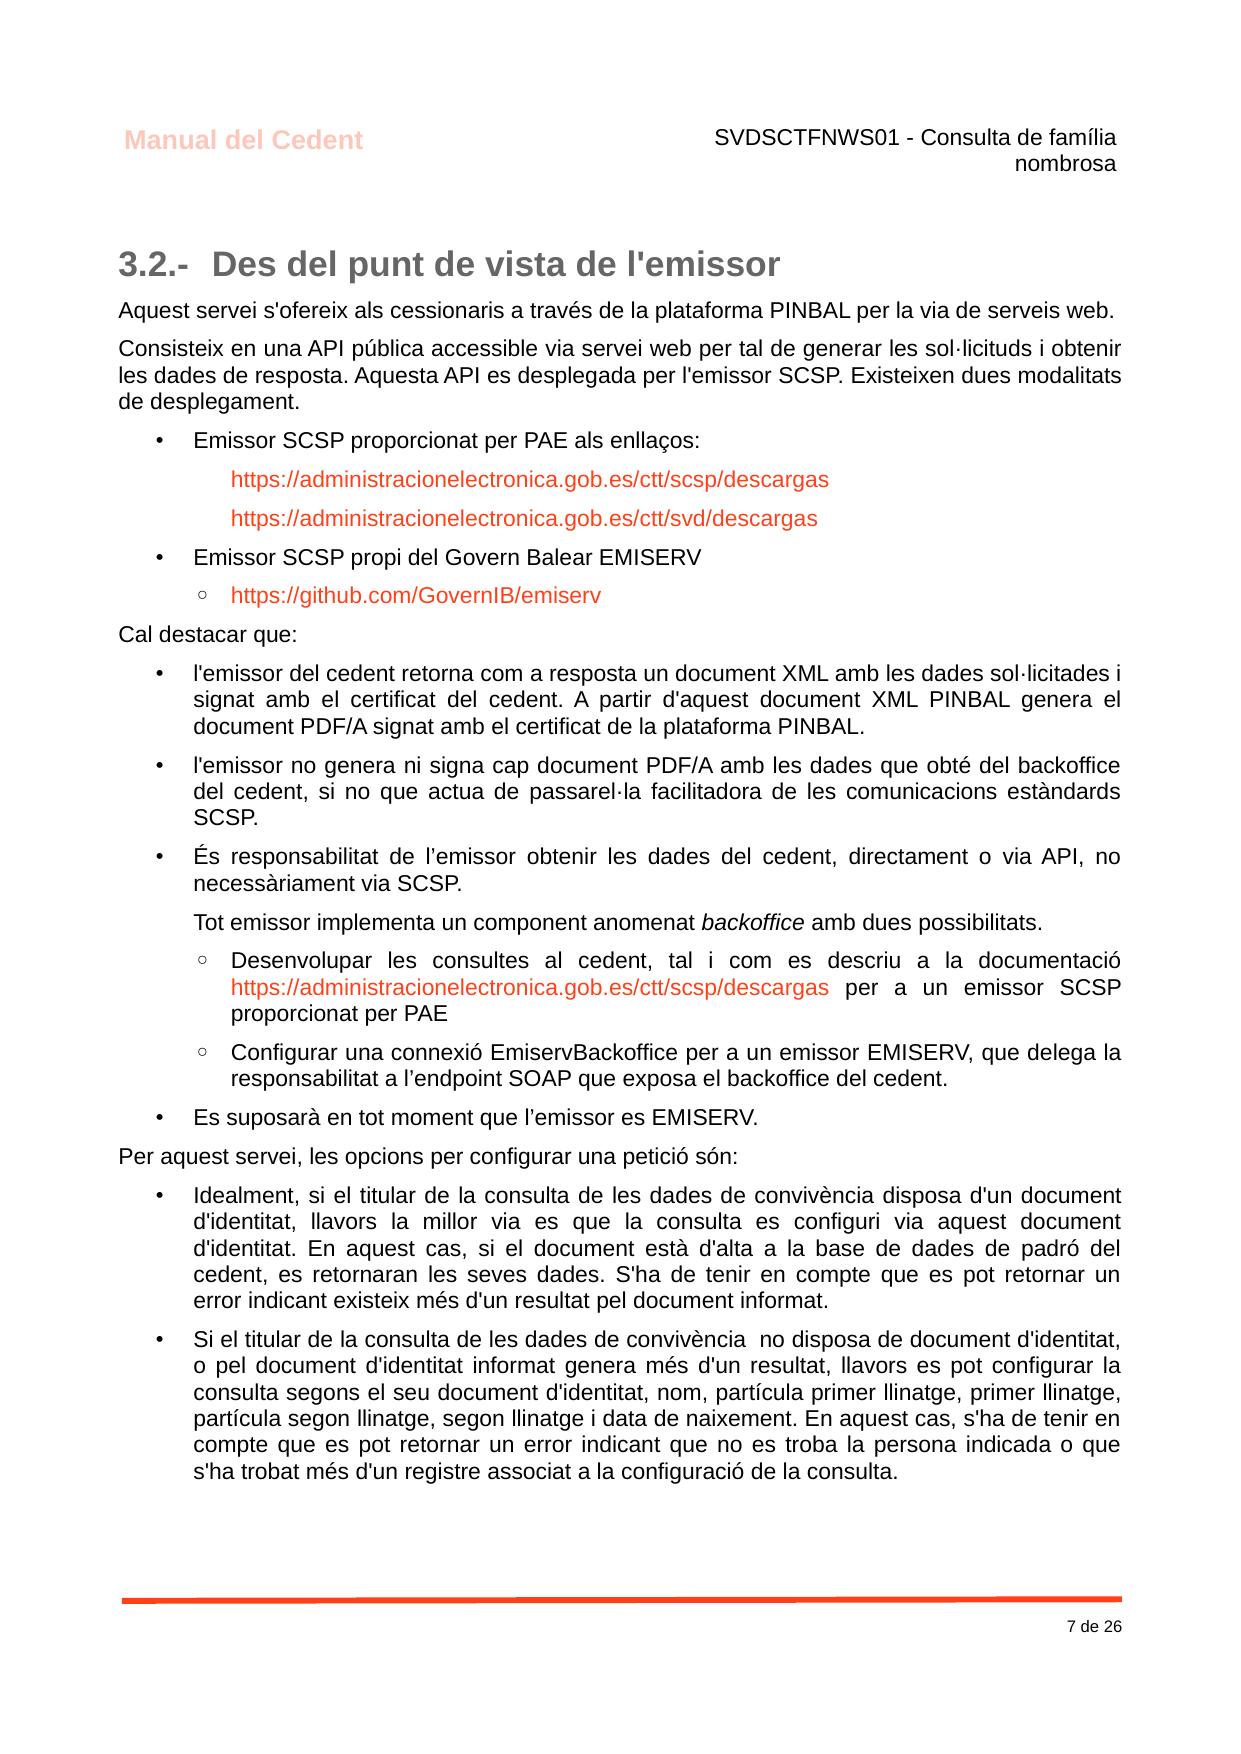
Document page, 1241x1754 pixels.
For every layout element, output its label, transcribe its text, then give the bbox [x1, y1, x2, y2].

list https://github.com/GovernIB/emiserv [193, 582, 1122, 609]
text Cal destacar que: [118, 621, 1122, 648]
list l'emissor no genera ni signa cap document PDF/A amb les dades que obté del backoffice del cedent, si no que actua de passarel·la facilitadora de les comunicacions estàndards SCSP. [156, 752, 1122, 831]
list https://administracionelectronica.gob.es/ctt/scsp/descargas [193, 466, 1122, 492]
list Emissor SCSP proporcionat per PAE als enllaços: [156, 427, 1122, 453]
list https://administracionelectronica.gob.es/ctt/svd/descargas [193, 505, 1122, 531]
list Tot emissor implementa un component anomenat backoffice amb dues possibilitats. [156, 908, 1122, 935]
text Per aquest servei, les opcions per configurar una petició són: [118, 1143, 1122, 1169]
subtitle Des del punt de vista de l'emissor [118, 243, 1122, 284]
text Aquest servei s'ofereix als cessionaris a través de la plataforma PINBAL per la via de serveis web. [118, 297, 1122, 323]
list Si el titular de la consulta de les dades de convivència no disposa de document d'identitat, o pel document d'identitat informat genera més d'un resultat, llavors es pot configurar la consulta segons el seu document d'identitat, nom, partícula primer llinatge, primer llinatge, partícula segon llinatge, segon llinatge i data de naixement. En aquest cas, s'ha de tenir en compte que es pot retornar un error indicant que no es troba la persona indicada o que s'ha trobat més d'un registre associat a la configuració de la consulta. [156, 1326, 1122, 1484]
list Desenvolupar les consultes al cedent, tal i com es descriu a la documentació https://administracionelectronica.gob.es/ctt/scsp/descargas per a un emissor SCSP proporcionat per PAE [193, 947, 1122, 1026]
list Idealment, si el titular de la consulta de les dades de convivència disposa d'un document d'identitat, llavors la millor via es que la consulta es configuri via aquest document d'identitat. En aquest cas, si el document està d'alta a la base de dades de padró del cedent, es retornaran les seves dades. S'ha de tenir en compte que es pot retornar un error indicant existeix més d'un resultat pel document informat. [156, 1182, 1122, 1313]
list Es suposarà en tot moment que l’emissor es EMISERV. [156, 1104, 1122, 1130]
list Emissor SCSP propi del Govern Balear EMISERV [156, 543, 1122, 570]
list l'emissor del cedent retorna com a resposta un document XML amb les dades sol·licitades i signat amb el certificat del cedent. A partir d'aquest document XML PINBAL genera el document PDF/A signat amb el certificat de la plataforma PINBAL. [156, 660, 1122, 739]
list Configurar una connexió EmiservBackoffice per a un emissor EMISERV, que delega la responsabilitat a l’endpoint SOAP que exposa el backoffice del cedent. [193, 1039, 1122, 1092]
text Consisteix en una API pública accessible via servei web per tal de generar les sol·licituds i obtenir les dades de resposta. Aquesta API es desplegada per l'emissor SCSP. Existeixen dues modalitats de desplegament. [118, 335, 1122, 414]
list És responsabilitat de l’emissor obtenir les dades del cedent, directament o via API, no necessàriament via SCSP. [156, 843, 1122, 896]
